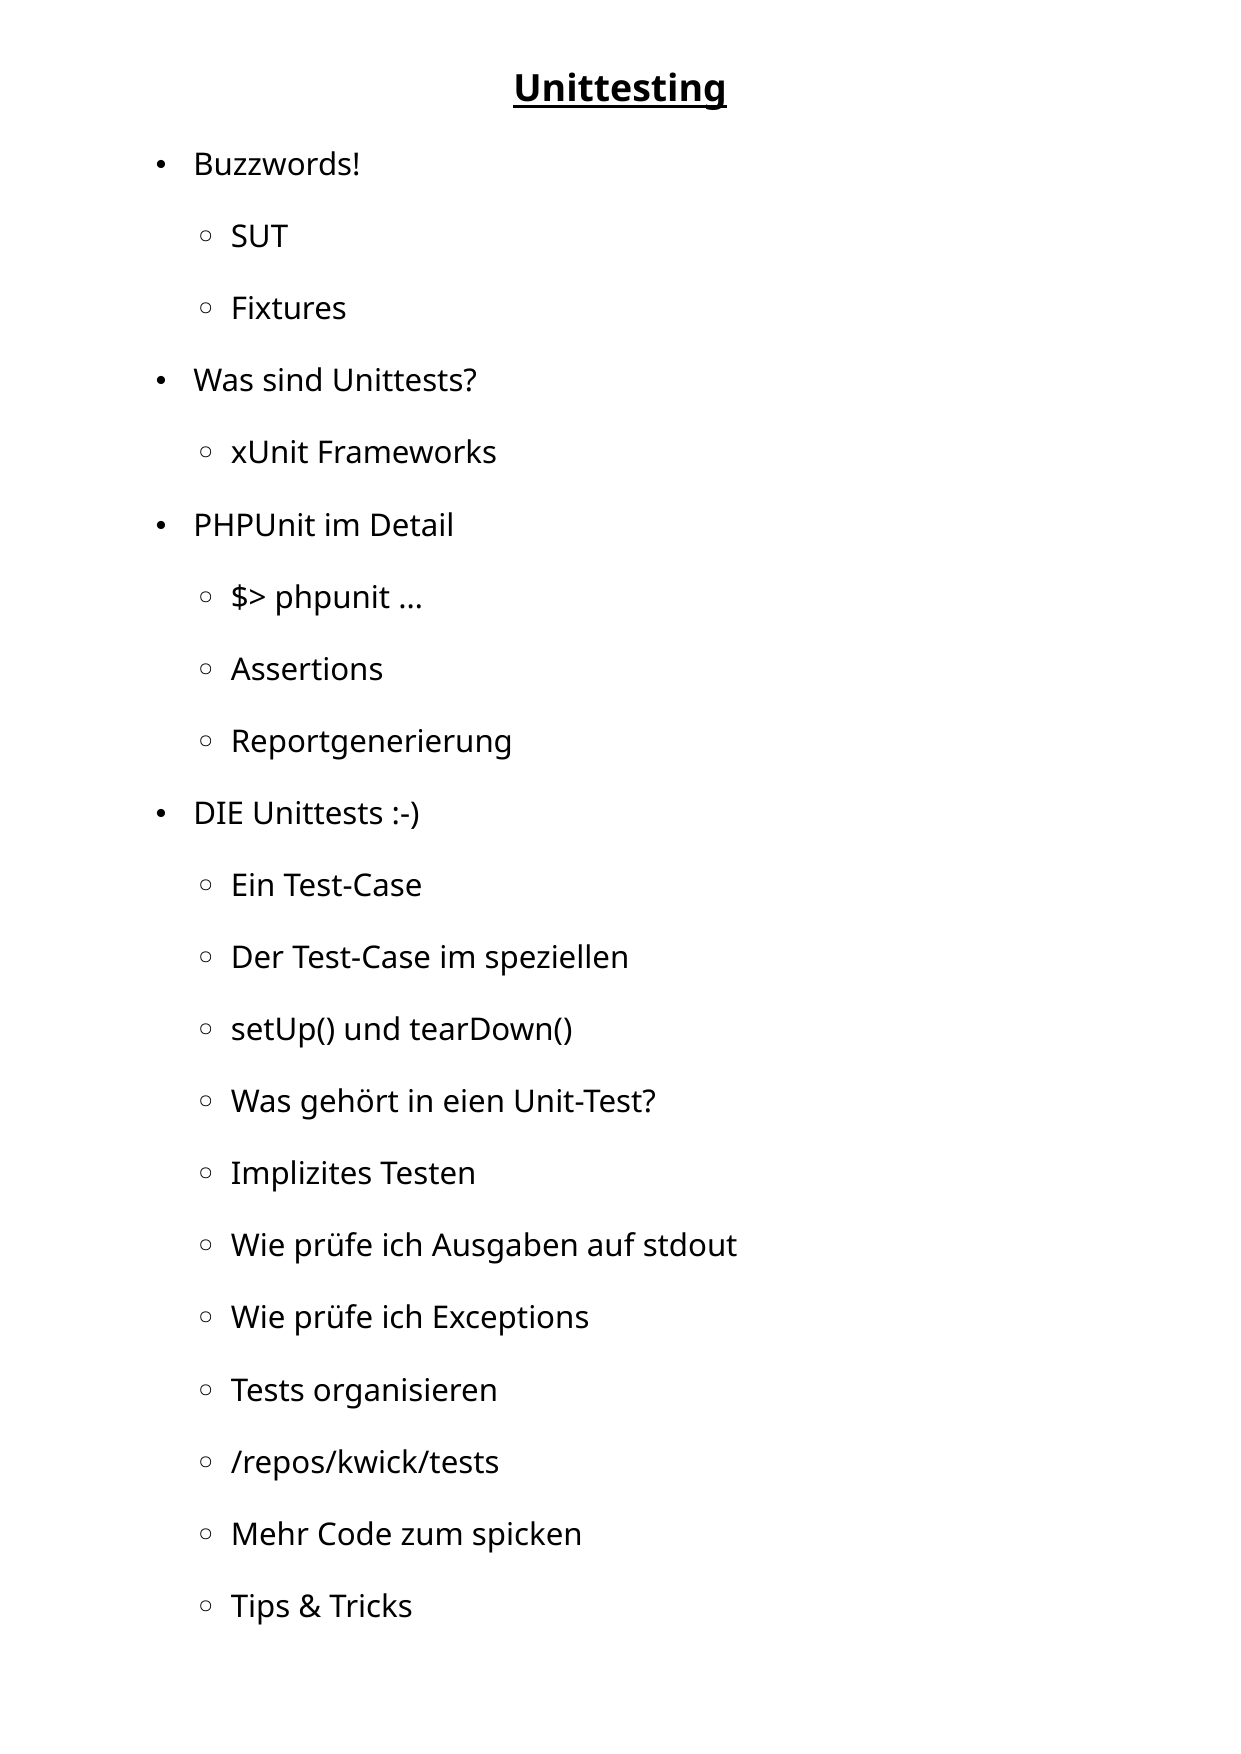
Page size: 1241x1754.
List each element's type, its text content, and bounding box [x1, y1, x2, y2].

list Wie prüfe ich Exceptions [193, 1296, 1122, 1338]
list xUnit Frameworks [193, 431, 1122, 473]
list Assertions [193, 647, 1122, 689]
list Reportgenerierung [193, 719, 1122, 761]
list Tips & Tricks [193, 1584, 1122, 1626]
text Unittesting [118, 62, 1122, 113]
list Wie prüfe ich Ausgaben auf stdout [193, 1223, 1122, 1266]
list DIE Unittests :-) [156, 791, 1122, 833]
list Was sind Unittests? [156, 358, 1122, 401]
list Fixtures [193, 286, 1122, 329]
list setUp() und tearDown() [193, 1007, 1122, 1050]
list Implizites Testen [193, 1151, 1122, 1194]
list SUT [193, 214, 1122, 257]
list PHPUnit im Detail [156, 503, 1122, 545]
list Was gehört in eien Unit-Test? [193, 1079, 1122, 1122]
list $> phpunit … [193, 575, 1122, 617]
list Der Test-Case im speziellen [193, 935, 1122, 978]
list Tests organisieren [193, 1368, 1122, 1410]
list /repos/kwick/tests [193, 1440, 1122, 1482]
list Buzzwords! [156, 142, 1122, 185]
list Ein Test-Case [193, 863, 1122, 906]
list Mehr Code zum spicken [193, 1512, 1122, 1554]
